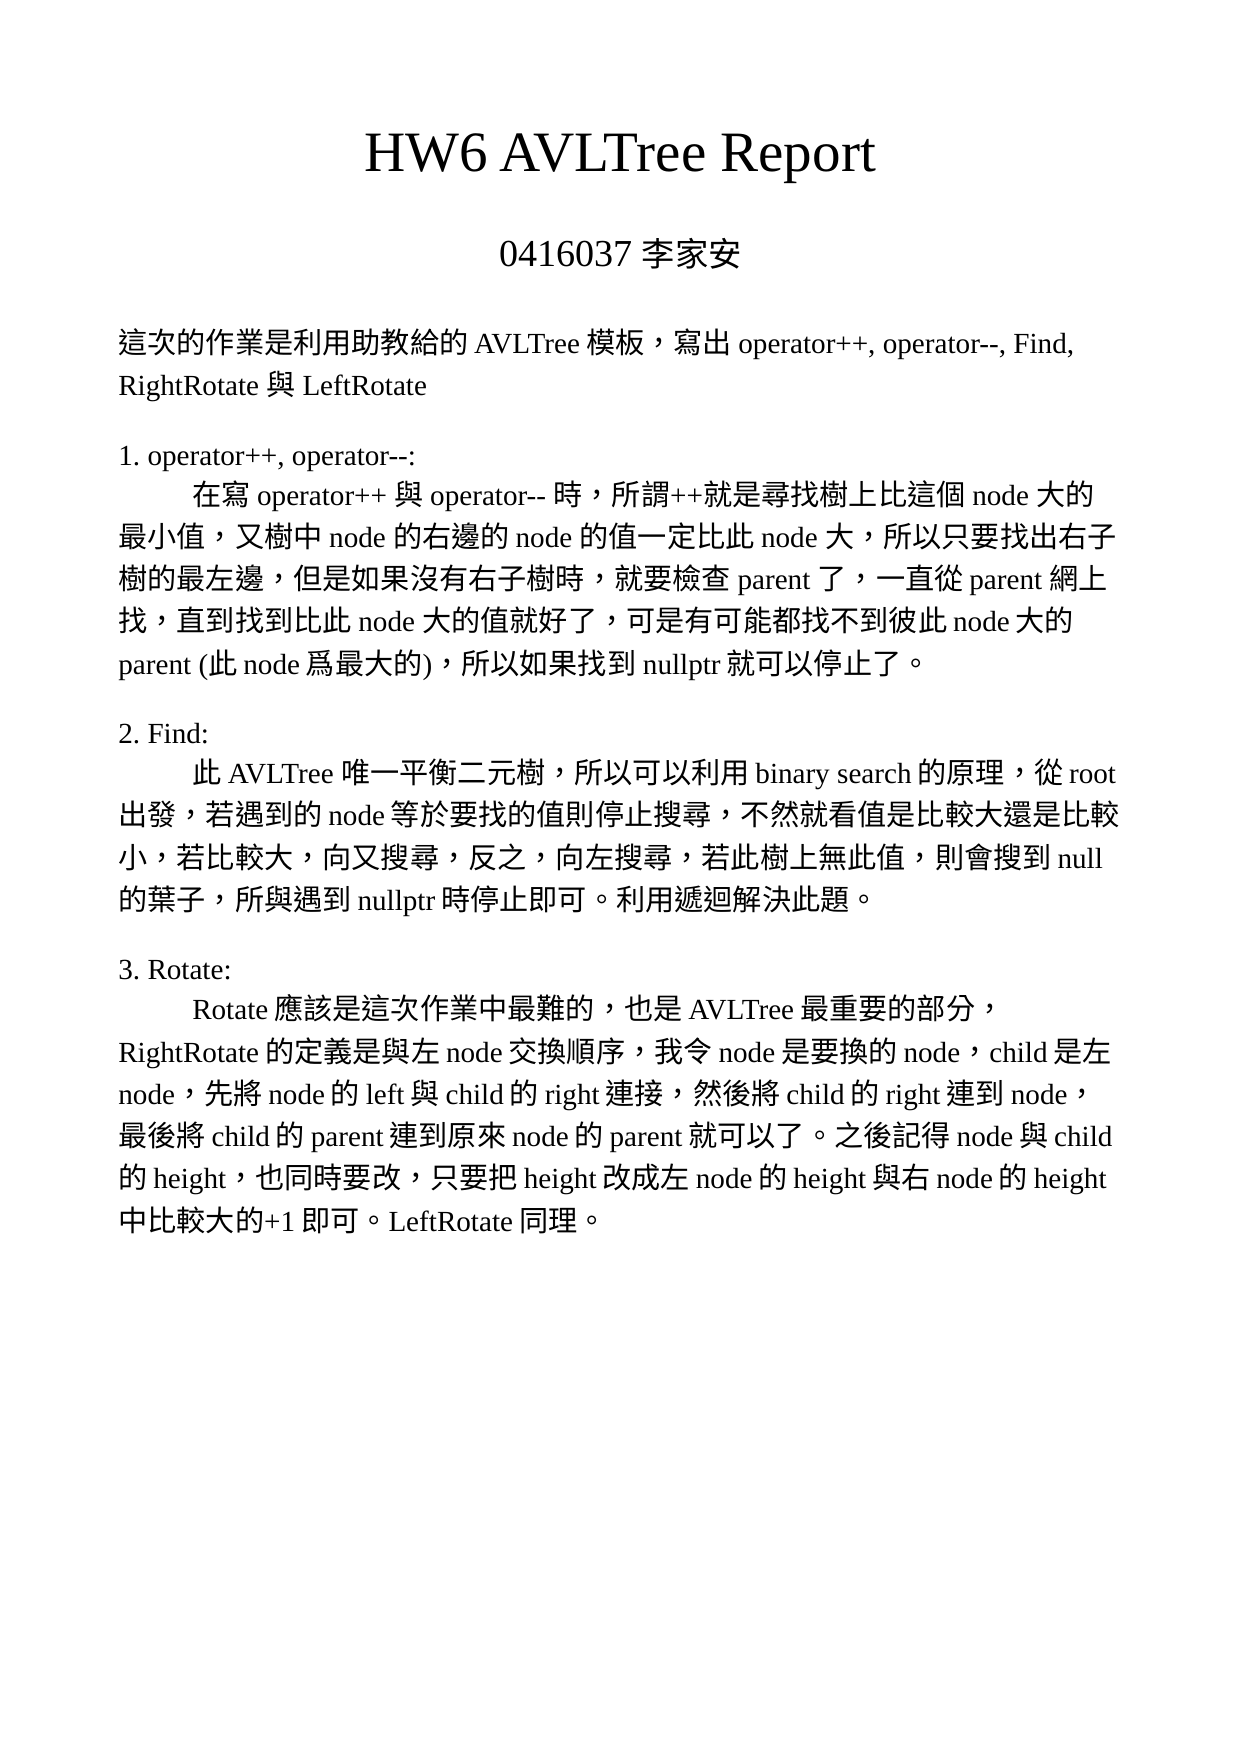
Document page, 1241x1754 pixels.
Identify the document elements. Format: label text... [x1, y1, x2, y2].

text 2. Find: [118, 716, 1122, 750]
text 0416037 李家安 [118, 227, 1122, 276]
text 這次的作業是利用助教給的AVLTree模板，寫出 operator++, operator--, Find, RightRotate 與 LeftRotate [118, 319, 1122, 404]
text 3. Rotate: [118, 952, 1122, 986]
text HW6 AVLTree Report [118, 118, 1122, 184]
text Rotate應該是這次作業中最難的，也是AVLTree最重要的部分，RightRotate的定義是與左node交換順序，我令node是要換的node，child是左node，先將node的left與child的right連接，然後將child的right連到node，最後將child的parent連到原來node的parent就可以了。之後記得node與child的height，也同時要改，只要把height改成左node的height與右node的height中比較大的+1即可。LeftRotate同理。 [118, 986, 1122, 1240]
text 1. operator++, operator--: [118, 438, 1122, 471]
text 此 AVLTree 唯一平衡二元樹，所以可以利用binary search的原理，從root出發，若遇到的node等於要找的值則停止搜尋，不然就看值是比較大還是比較小，若比較大，向又搜尋，反之，向左搜尋，若此樹上無此值，則會搜到null的葉子，所與遇到nullptr時停止即可。利用遞迴解決此題。 [118, 750, 1122, 919]
text 在寫 operator++ 與 operator-- 時，所謂++就是尋找樹上比這個 node 大的最小值，又樹中 node 的右邊的node 的值一定比此 node 大，所以只要找出右子樹的最左邊，但是如果沒有右子樹時，就要檢查 parent 了，一直從parent 網上找，直到找到比此 node 大的值就好了，可是有可能都找不到彼此node大的parent (此node爲最大的)，所以如果找到 nullptr就可以停止了。 [118, 471, 1122, 683]
